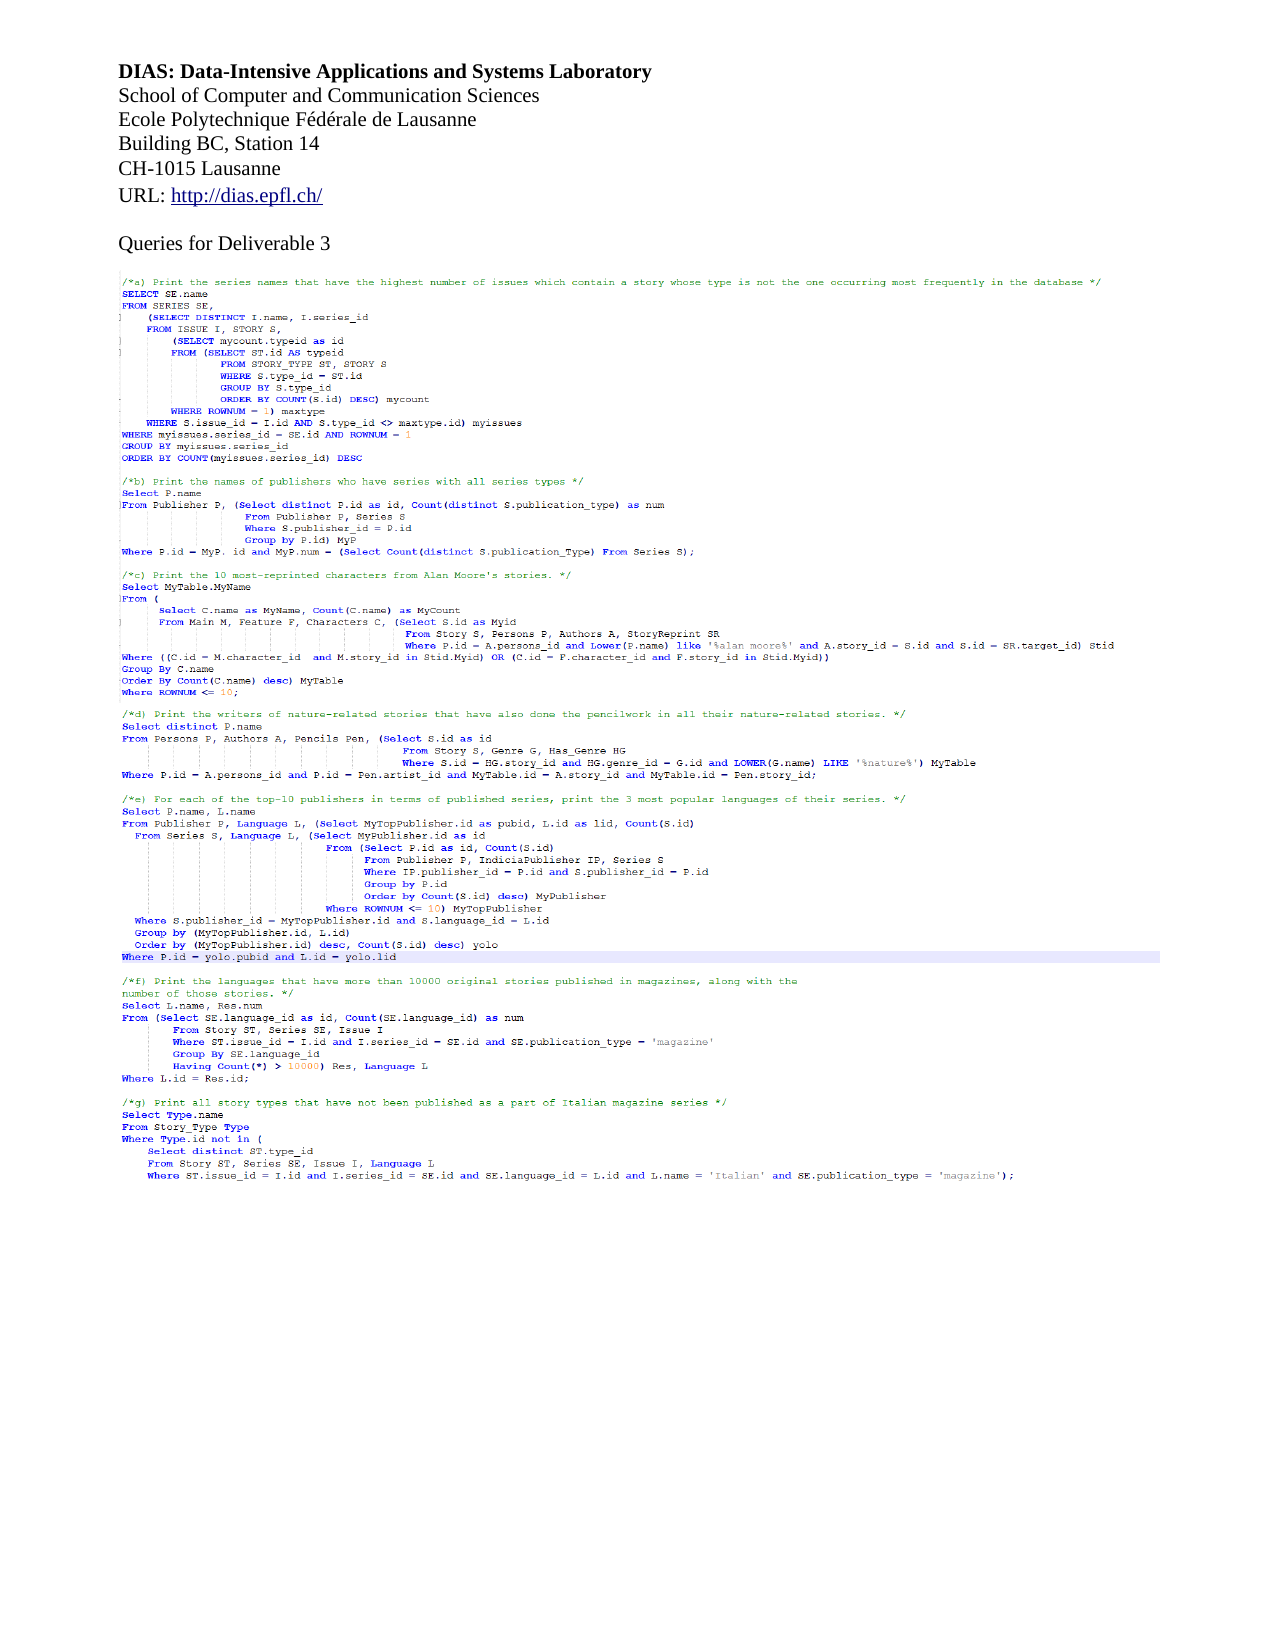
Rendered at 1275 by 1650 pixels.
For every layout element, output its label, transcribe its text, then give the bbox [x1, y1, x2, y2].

text Queries for Deliverable 3 [118, 231, 1157, 255]
picture [121, 708, 1160, 1189]
picture [119, 270, 1158, 703]
